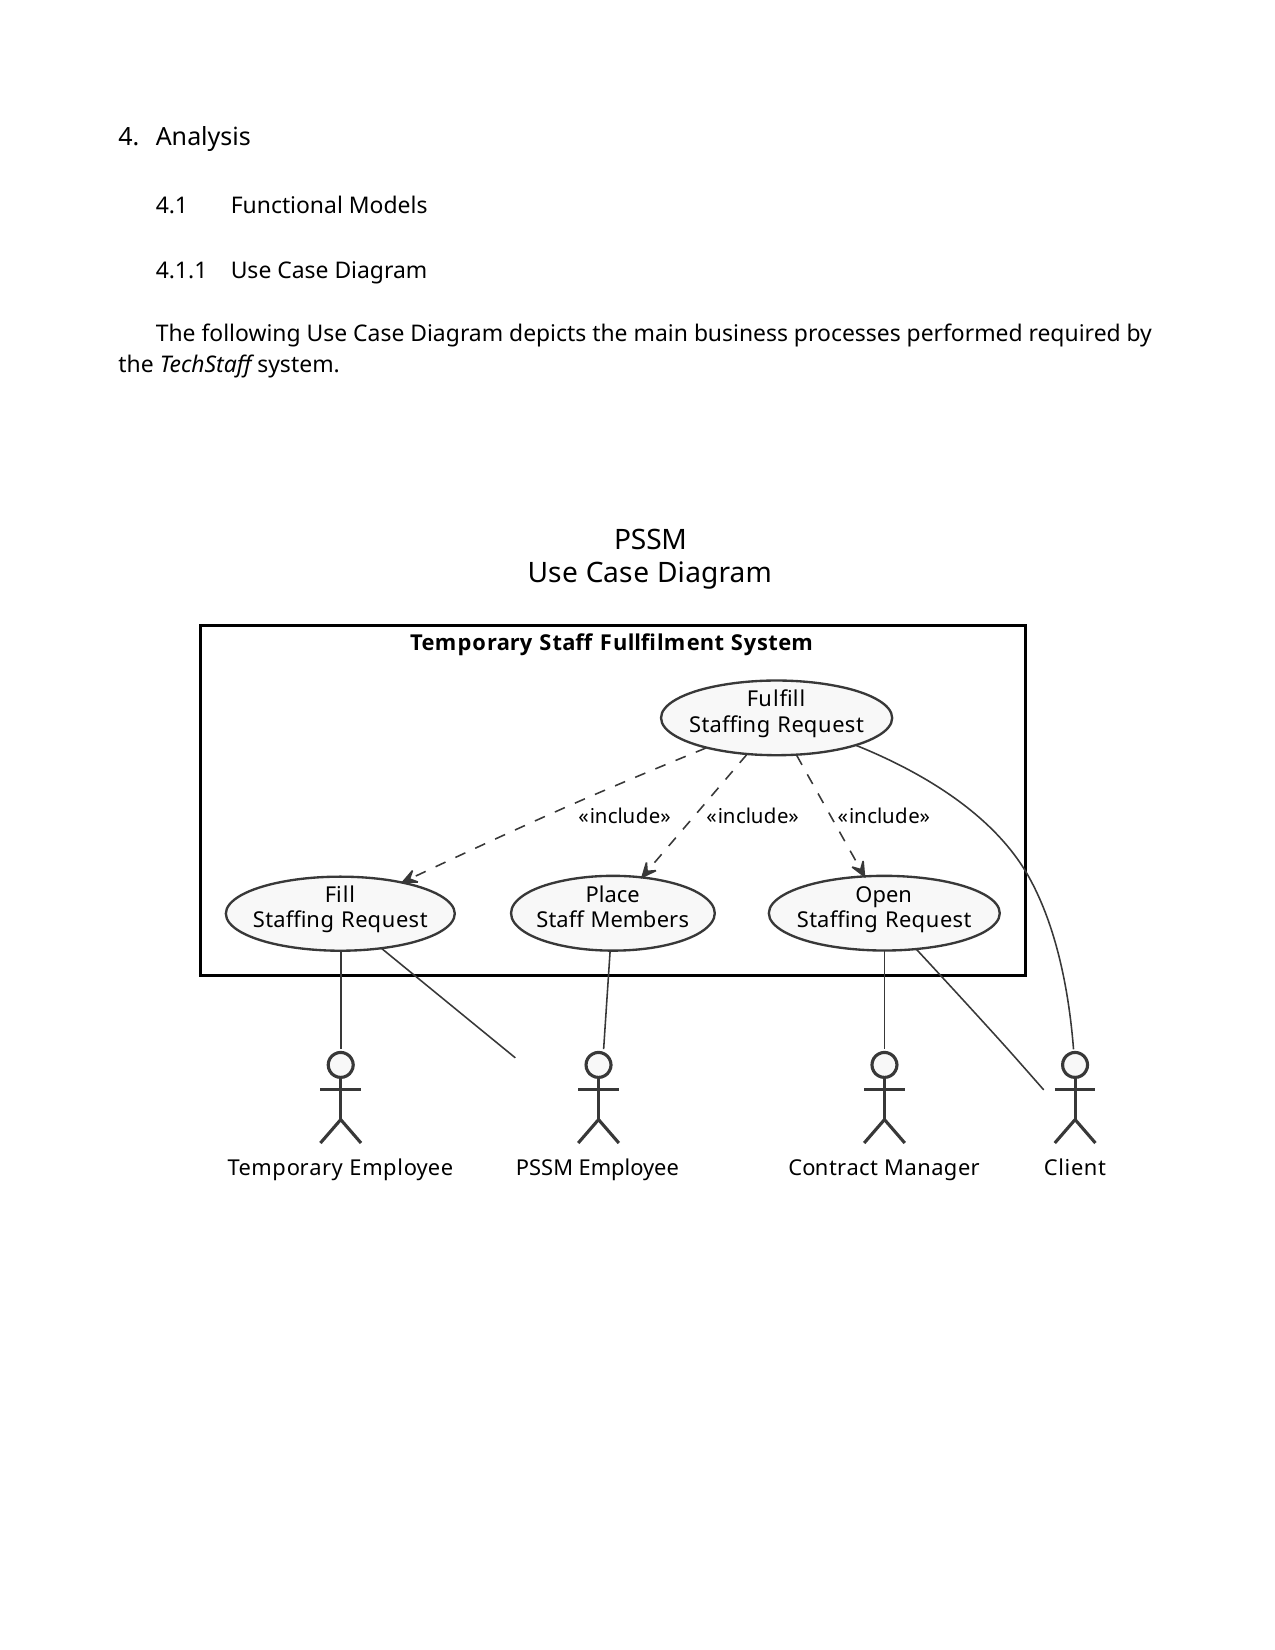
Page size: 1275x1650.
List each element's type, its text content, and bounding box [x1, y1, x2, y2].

text 4.1.1 Use Case Diagram [118, 254, 1157, 286]
text The following Use Case Diagram depicts the main business processes performed required by the TechStaff system. [118, 317, 1157, 379]
text 4.1 Functional Models [118, 186, 1157, 220]
text 4. Analysis [118, 118, 1157, 152]
